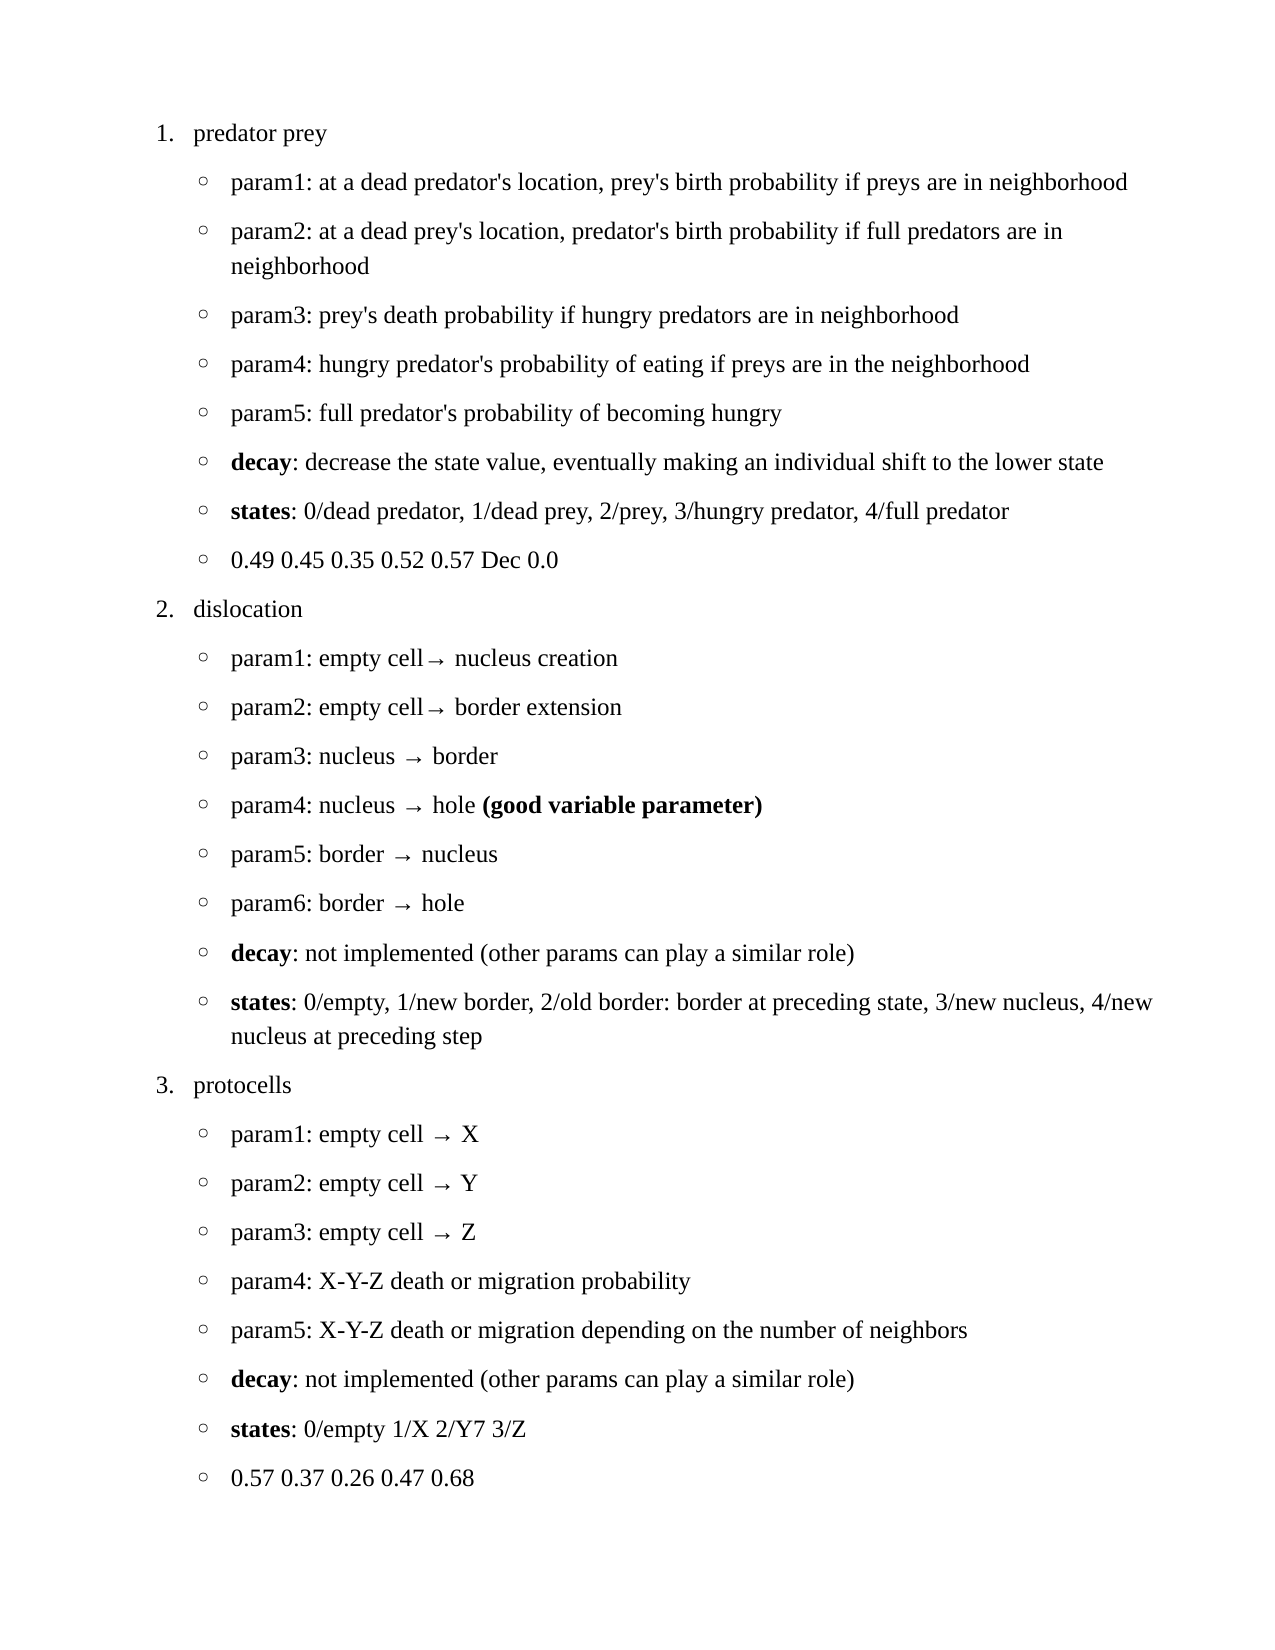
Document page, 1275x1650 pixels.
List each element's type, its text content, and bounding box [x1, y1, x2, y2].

list states: 0/dead predator, 1/dead prey, 2/prey, 3/hungry predator, 4/full predator [193, 496, 1157, 525]
list 0.49 0.45 0.35 0.52 0.57 Dec 0.0 [193, 545, 1157, 574]
list param5: full predator's probability of becoming hungry [193, 398, 1157, 427]
list param3: prey's death probability if hungry predators are in neighborhood [193, 300, 1157, 328]
list states: 0/empty 1/X 2/Y7 3/Z [193, 1414, 1157, 1442]
list param1: empty cell→ nucleus creation [193, 643, 1157, 672]
list predator prey [156, 118, 1157, 147]
list param3: nucleus → border [193, 741, 1157, 770]
list param4: hungry predator's probability of eating if preys are in the neighborhood [193, 349, 1157, 378]
list param6: border → hole [193, 888, 1157, 917]
list param5: border → nucleus [193, 839, 1157, 868]
list param4: nucleus → hole (good variable parameter) [193, 790, 1157, 819]
list decay: not implemented (other params can play a similar role) [193, 938, 1157, 966]
list param2: at a dead prey's location, predator's birth probability if full predators are in neighborhood [193, 216, 1157, 279]
list dislocation [156, 594, 1157, 623]
list param5: X-Y-Z death or migration depending on the number of neighbors [193, 1316, 1157, 1344]
list decay: not implemented (other params can play a similar role) [193, 1364, 1157, 1393]
list param2: empty cell→ border extension [193, 692, 1157, 721]
list param2: empty cell → Y [193, 1168, 1157, 1197]
list protocells [156, 1070, 1157, 1099]
list decay: decrease the state value, eventually making an individual shift to the lower state [193, 447, 1157, 476]
list param4: X-Y-Z death or migration probability [193, 1266, 1157, 1295]
list 0.57 0.37 0.26 0.47 0.68 [193, 1463, 1157, 1491]
list param1: empty cell → X [193, 1119, 1157, 1148]
list states: 0/empty, 1/new border, 2/old border: border at preceding state, 3/new nucleus, 4/new nucleus at preceding step [193, 987, 1157, 1050]
list param1: at a dead predator's location, prey's birth probability if preys are in neighborhood [193, 167, 1157, 196]
list param3: empty cell → Z [193, 1217, 1157, 1246]
